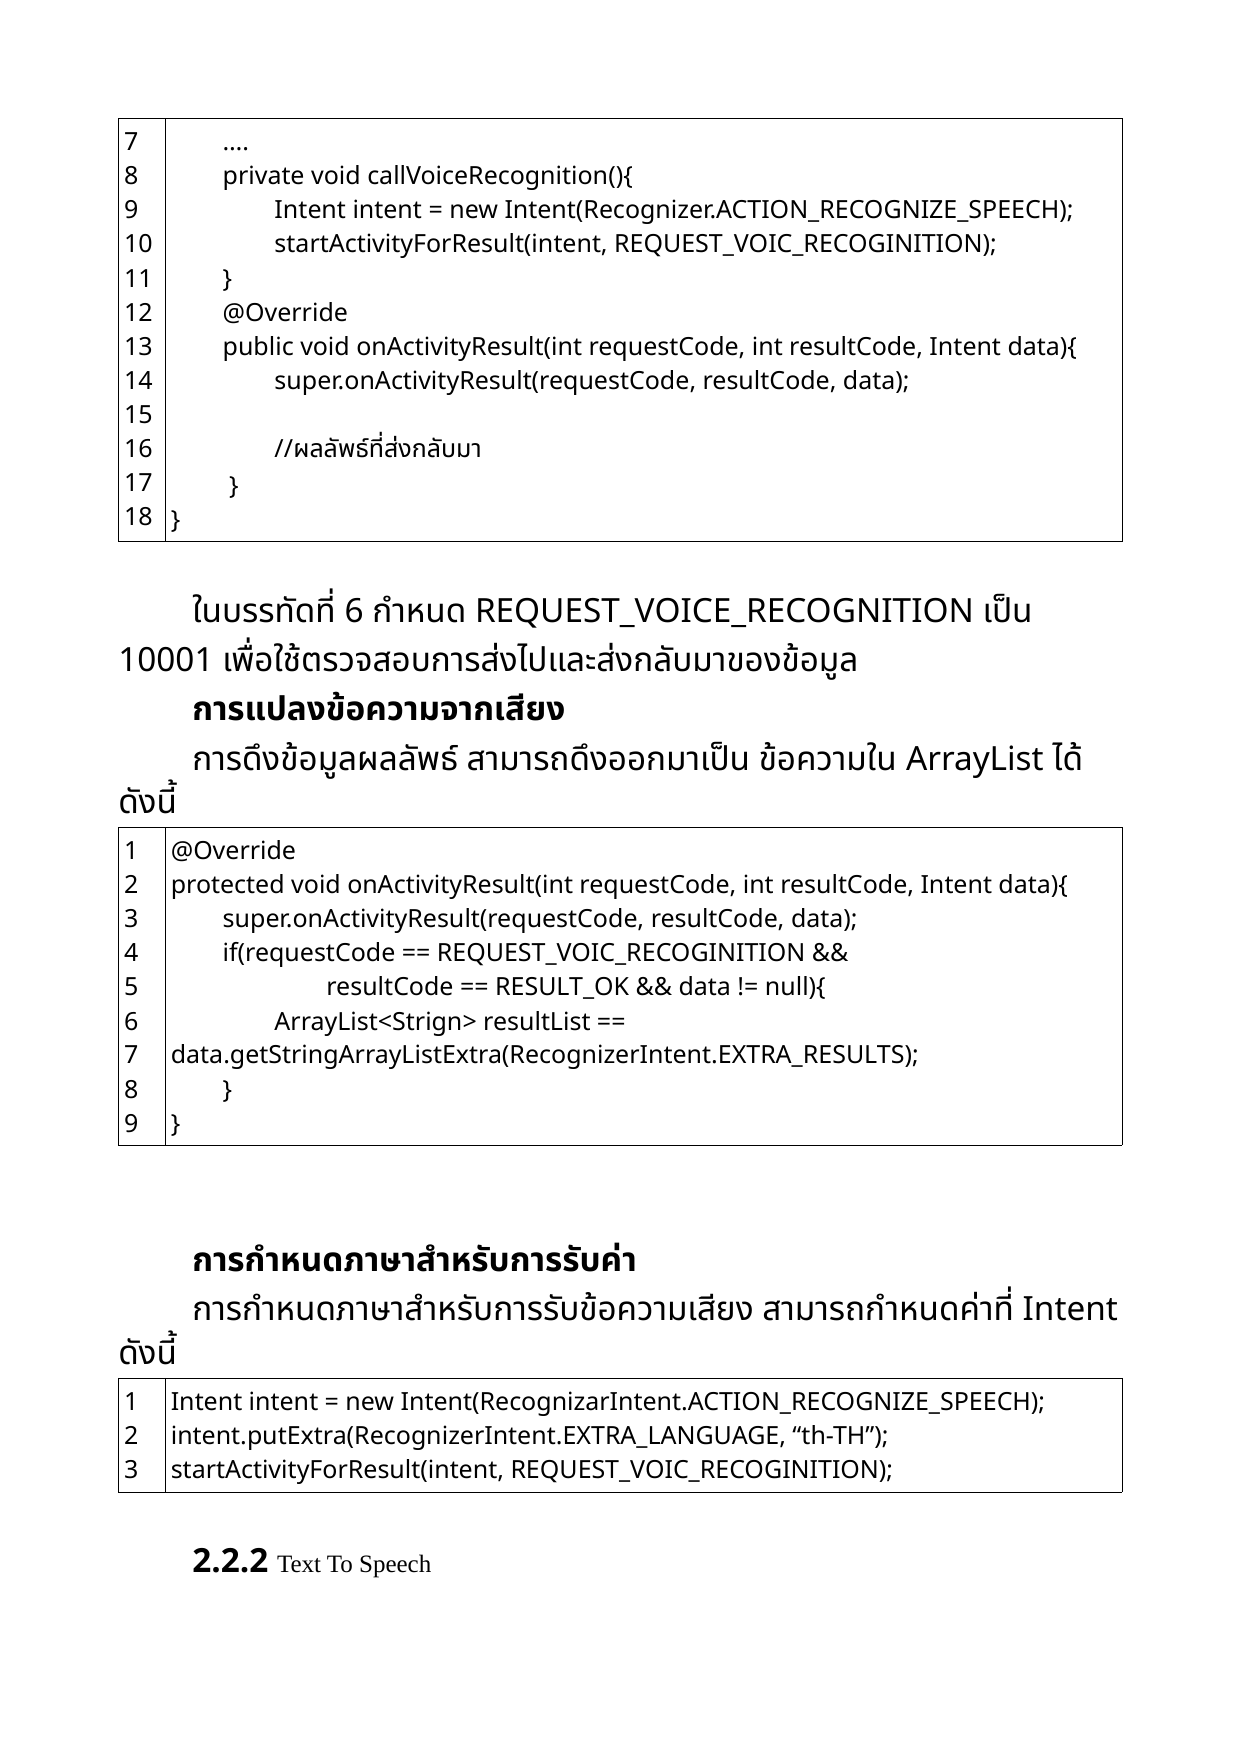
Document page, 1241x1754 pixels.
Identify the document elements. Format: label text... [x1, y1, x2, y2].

table_header Intent intent = new Intent(RecognizarIntent.ACTION_RECOGNIZE_SPEECH); intent.putExtra(RecognizerIntent.EXTRA_LANGUAGE, “th-TH”); startActivityForResult(intent, REQUEST_VOIC_RECOGINITION); [166, 1379, 1122, 1492]
text การดึงข้อมูลผลลัพธ์ สามารถดึงออกมาเป็น ข้อความใน ArrayList ได้ดังนี้ [118, 734, 1122, 827]
table_header 1 2 3 4 5 6 7 8 9 [119, 828, 165, 1145]
table_header @Override protected void onActivityResult(int requestCode, int resultCode, Intent data){ super.onActivityResult(requestCode, resultCode, data); if(requestCode == REQUEST_VOIC_RECOGINITION && resultCode == RESULT_OK && data != null){ ArrayList<Strign> resultList == data.getStringArrayListExtra(RecognizerIntent.EXTRA_RESULTS); } } [166, 828, 1122, 1145]
table_header 1 2 3 [119, 1379, 165, 1492]
table_header …. private void callVoiceRecognition(){ Intent intent = new Intent(Recognizer.ACTION_RECOGNIZE_SPEECH); startActivityForResult(intent, REQUEST_VOIC_RECOGINITION); } @Override public void onActivityResult(int requestCode, int resultCode, Intent data){ super.onActivityResult(requestCode, resultCode, data); //ผลลัพธ์ที่ส่งกลับมา } } [166, 119, 1122, 541]
table_header 7 8 9 10 11 12 13 14 15 16 17 18 [119, 119, 165, 541]
text ในบรรทัดที่ 6 กำหนด REQUEST_VOICE_RECOGNITION เป็น 10001 เพื่อใช้ตรวจสอบการส่งไปและส่งกลับมาของข้อมูล [118, 587, 1122, 685]
text 2.2.2 Text To Speech [118, 1537, 1122, 1582]
text การแปลงข้อความจากเสียง [118, 685, 1122, 734]
text การกำหนดภาษาสำหรับการรับข้อความเสียง สามารถกำหนดค่าที่ Intent ดังนี้ [118, 1285, 1122, 1378]
text การกำหนดภาษาสำหรับการรับค่า [118, 1236, 1122, 1285]
